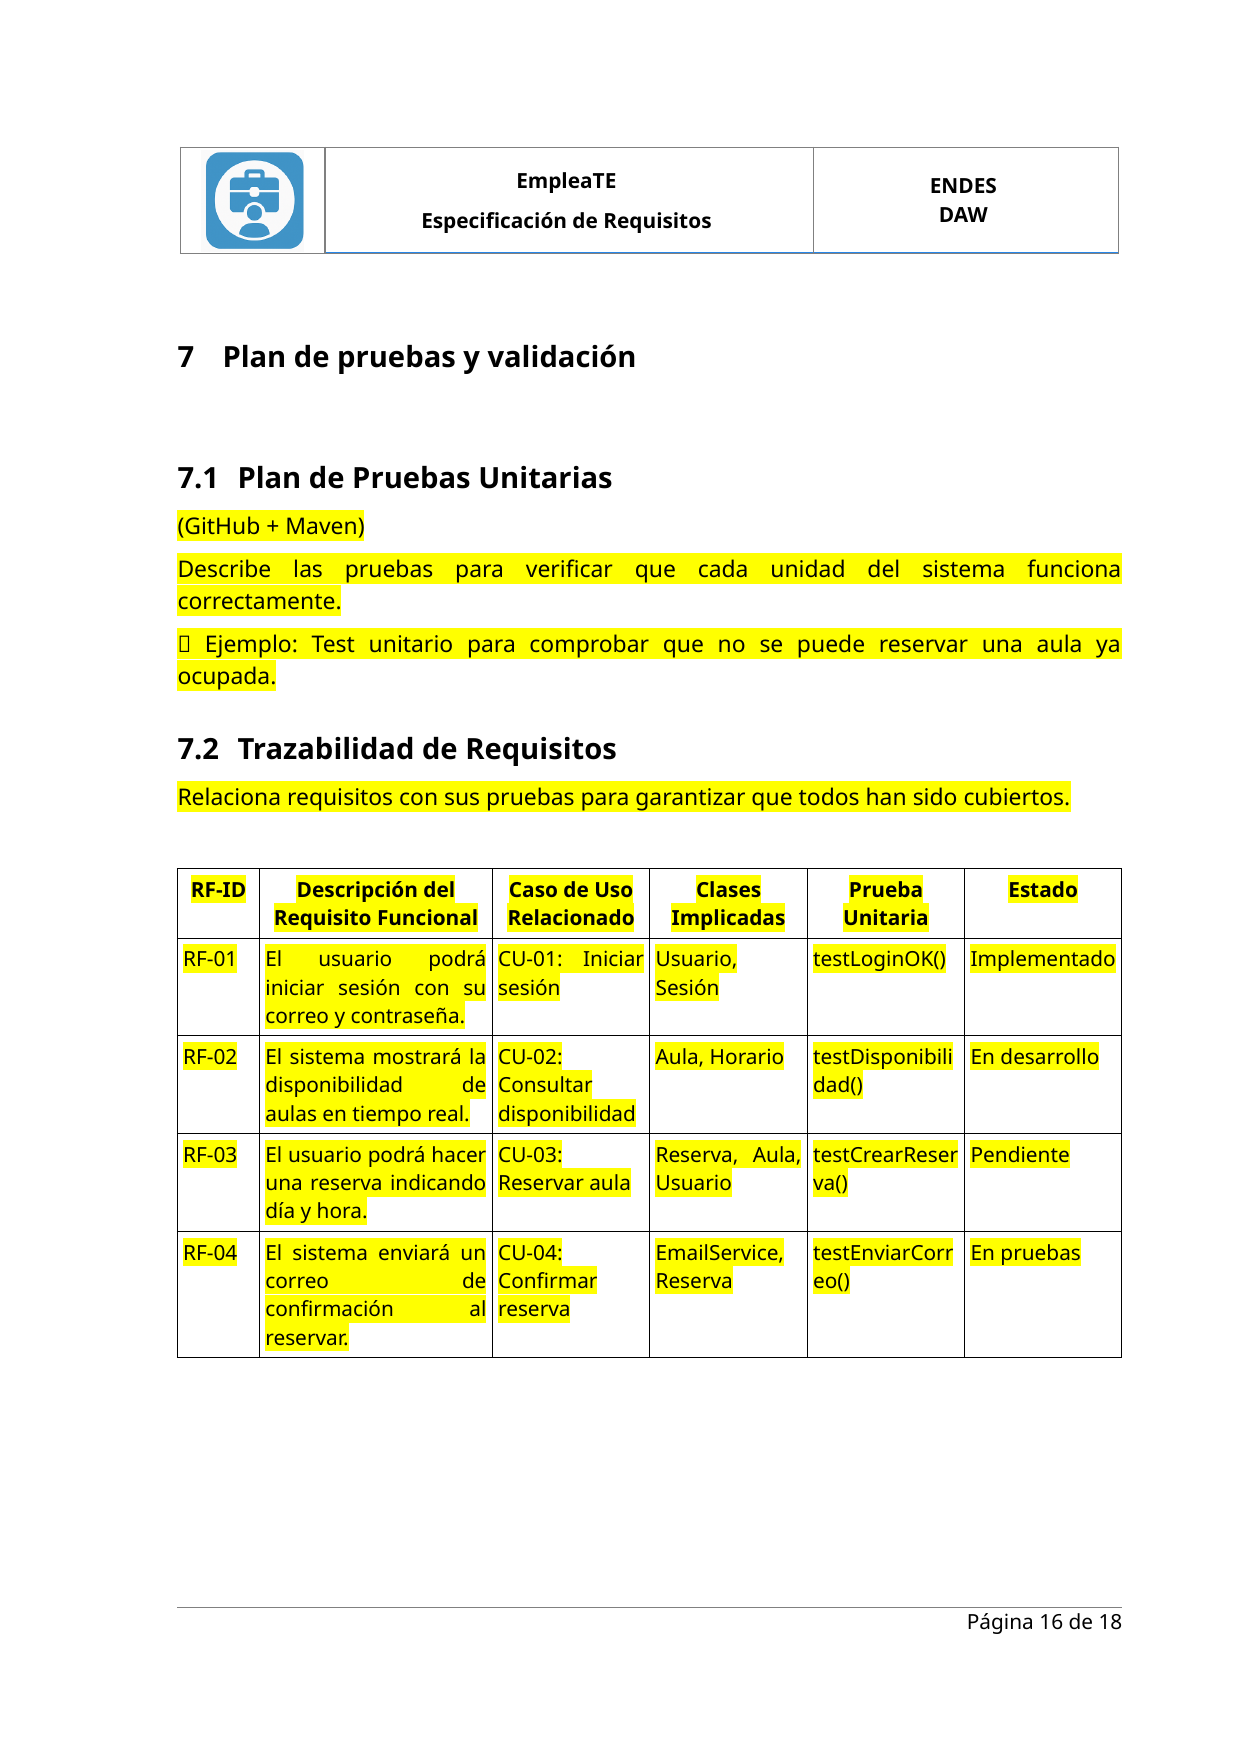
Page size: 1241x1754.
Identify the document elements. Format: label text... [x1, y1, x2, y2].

table_cell testLoginOK() [808, 939, 964, 1035]
table_cell El usuario podrá hacer una reserva indicando día y hora. [260, 1134, 492, 1231]
table_cell Aula, Horario [650, 1036, 807, 1133]
table_cell RF-03 [178, 1134, 259, 1231]
table_cell testDisponibilidad() [808, 1036, 964, 1133]
table_cell RF-01 [178, 939, 259, 1035]
table_cell CU-04: Confirmar reserva [493, 1232, 649, 1357]
table_header Descripción del Requisito Funcional [260, 869, 492, 937]
text (GitHub + Maven) [177, 509, 1122, 541]
subtitle Trazabilidad de Requisitos [177, 728, 1122, 768]
table_cell RF-02 [178, 1036, 259, 1133]
picture [201, 150, 304, 252]
table_header Caso de Uso Relacionado [493, 869, 649, 937]
table_header RF-ID [178, 869, 259, 937]
table_cell EmailService, Reserva [650, 1232, 807, 1357]
table_cell RF-04 [178, 1232, 259, 1357]
table_cell El sistema enviará un correo de confirmación al reservar. [260, 1232, 492, 1357]
table_header Estado [965, 869, 1121, 937]
table_cell El usuario podrá iniciar sesión con su correo y contraseña. [260, 939, 492, 1035]
text 🔹 Ejemplo: Test unitario para comprobar que no se puede reservar una aula ya ocupada. [177, 628, 1122, 691]
subtitle Plan de Pruebas Unitarias [177, 457, 1122, 497]
table_cell CU-01: Iniciar sesión [493, 939, 649, 1035]
text Describe las pruebas para verificar que cada unidad del sistema funciona correctamente. [177, 553, 1122, 616]
table_cell Reserva, Aula, Usuario [650, 1134, 807, 1231]
table_cell CU-03: Reservar aula [493, 1134, 649, 1231]
table_cell En pruebas [965, 1232, 1121, 1357]
table_header Prueba Unitaria [808, 869, 964, 937]
table_cell Implementado [965, 939, 1121, 1035]
text Relaciona requisitos con sus pruebas para garantizar que todos han sido cubiertos. [177, 781, 1122, 812]
table_header Clases Implicadas [650, 869, 807, 937]
table_cell En desarrollo [965, 1036, 1121, 1133]
table_cell CU-02: Consultar disponibilidad [493, 1036, 649, 1133]
table_cell El sistema mostrará la disponibilidad de aulas en tiempo real. [260, 1036, 492, 1133]
table_cell testCrearReserva() [808, 1134, 964, 1231]
table_cell testEnviarCorreo() [808, 1232, 964, 1357]
subtitle Plan de pruebas y validación [177, 336, 1122, 376]
table_cell Usuario, Sesión [650, 939, 807, 1035]
table_cell Pendiente [965, 1134, 1121, 1231]
